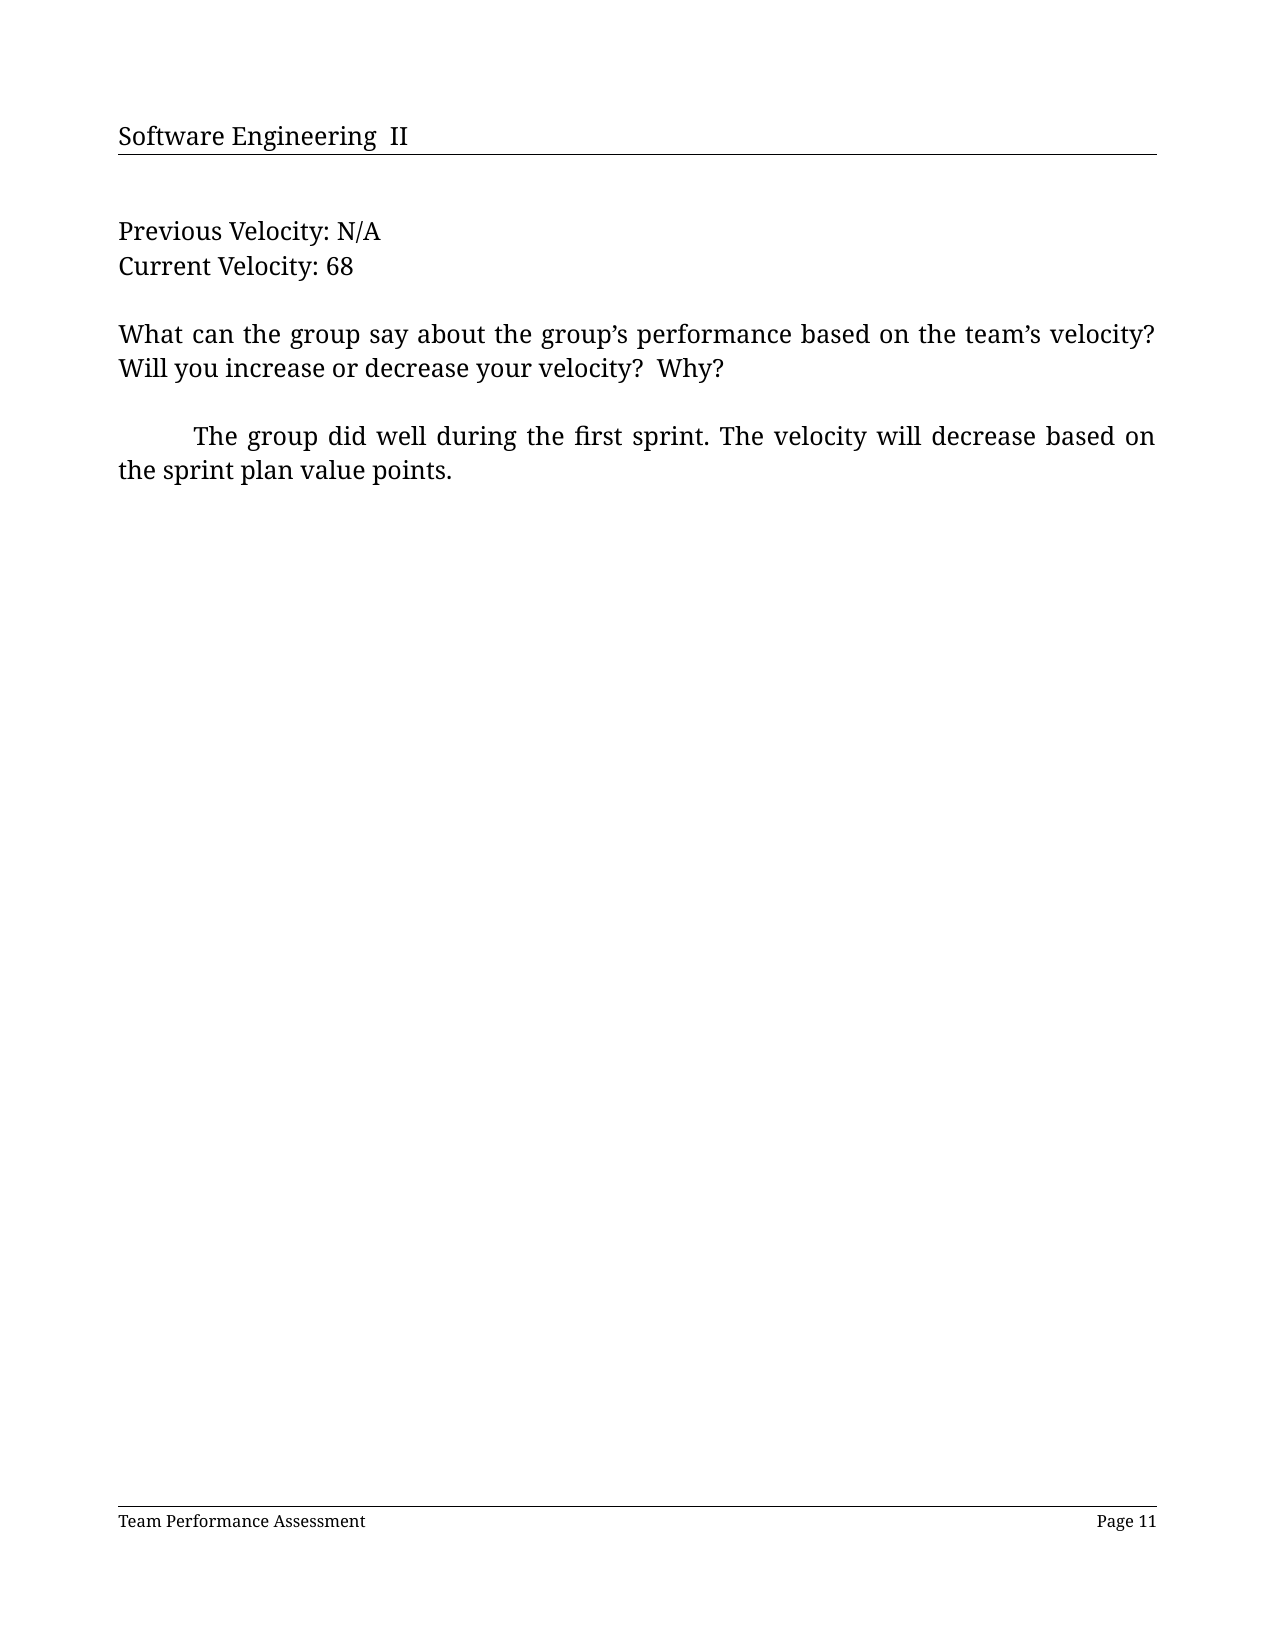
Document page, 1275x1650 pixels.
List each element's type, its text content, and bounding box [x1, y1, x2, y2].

text What can the group say about the group’s performance based on the team’s velocity? Will you increase or decrease your velocity? Why? [118, 316, 1157, 384]
text Previous Velocity: N/A [118, 214, 1157, 248]
text The group did well during the first sprint. The velocity will decrease based on the sprint plan value points. [118, 418, 1157, 487]
text Current Velocity: 68 [118, 248, 1157, 282]
